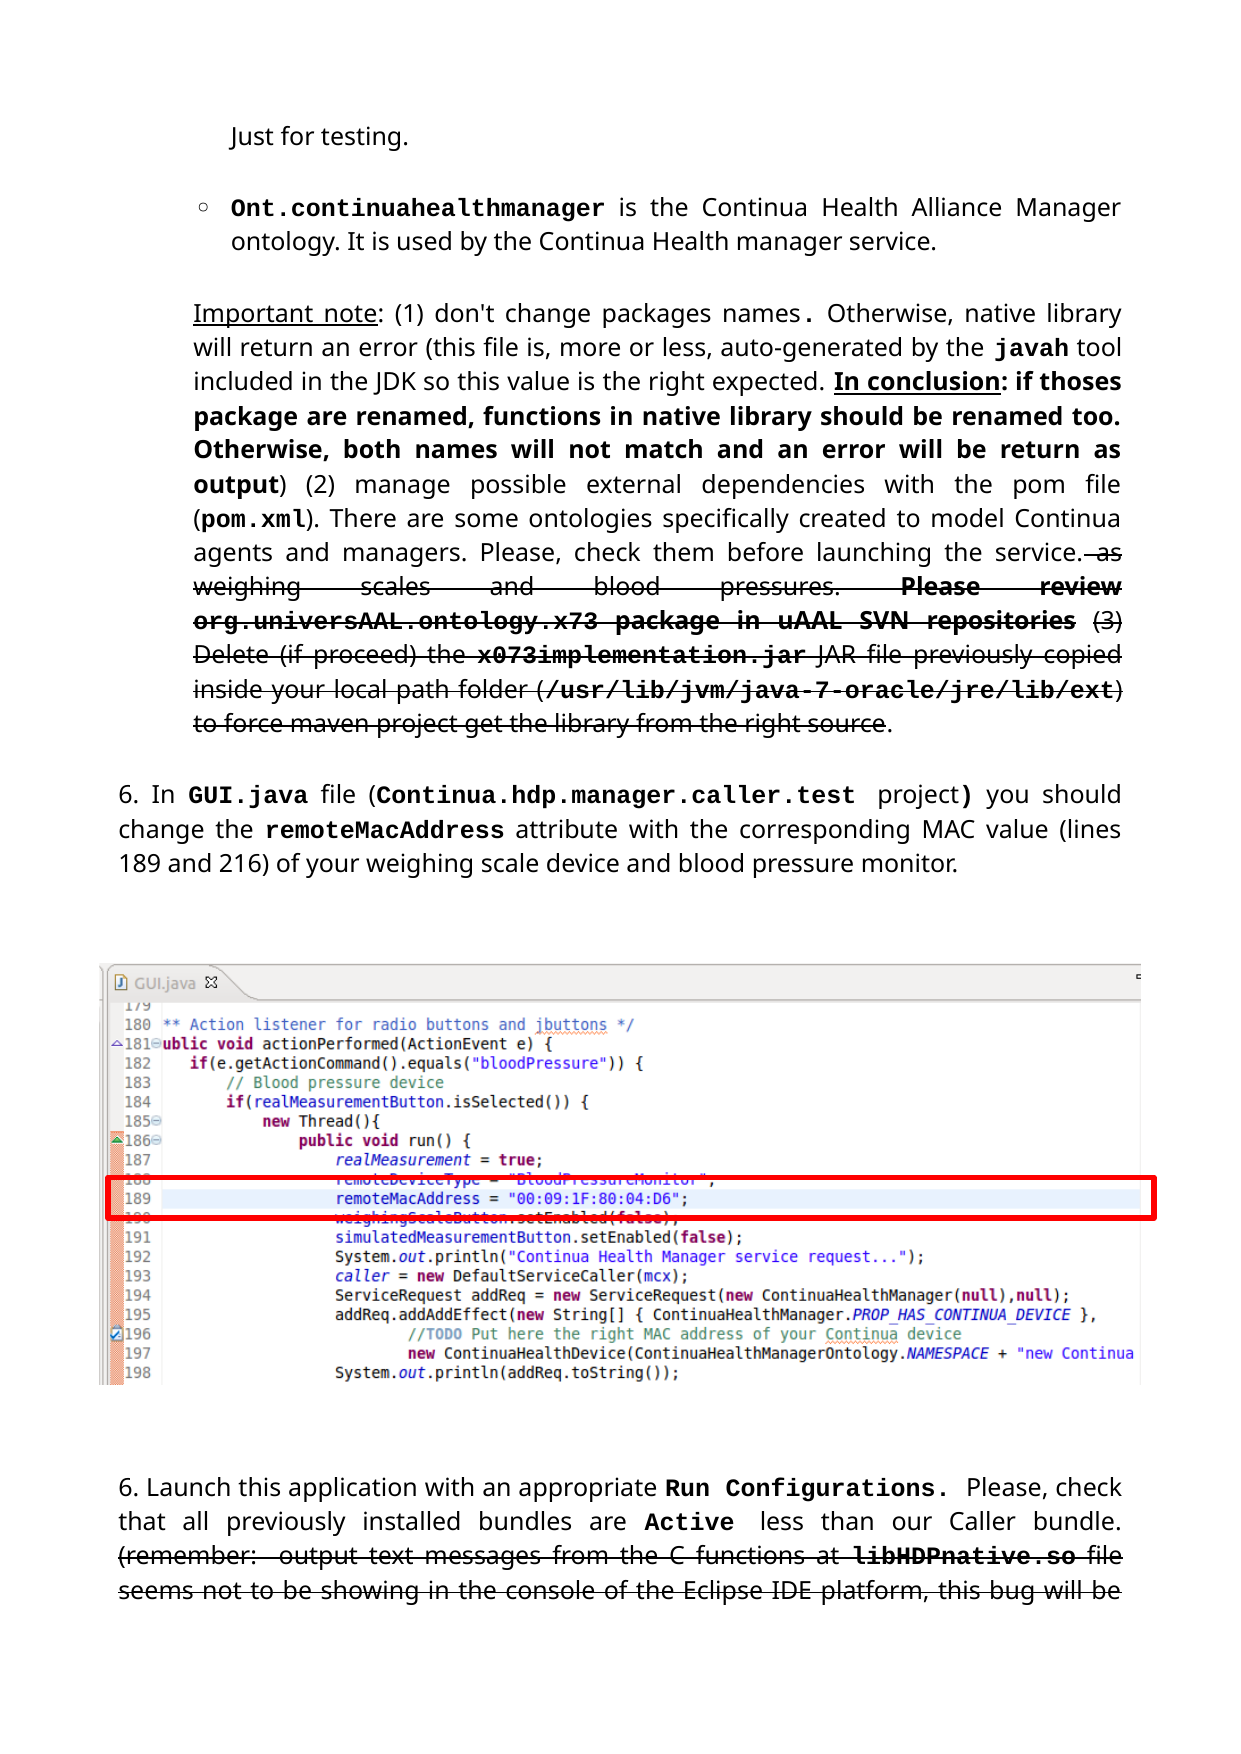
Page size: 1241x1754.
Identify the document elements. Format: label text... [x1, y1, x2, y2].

subtitle 6. Launch this application with an appropriate Run Configurations. Please, check that all previously installed bundles are Active less than our Caller bundle. (remember: output text messages from the C functions at libHDPnative.so file seems not to be showing in the console of the Eclipse IDE platform, this bug will be solved ASAP by TSB team): [118, 1469, 1122, 1557]
subtitle Just for testing. [193, 118, 1122, 152]
picture [99, 963, 1141, 1385]
subtitle 6. Launch this application with an appropriate Run Configurations. Please, check that all previously installed bundles are Active less than our Caller bundle. (remember: output text messages from the C functions at libHDPnative.so file seems not to be showing in the console of the Eclipse IDE platform, this bug will be solved ASAP by TSB team): [118, 1559, 1122, 1592]
subtitle 6. In GUI.java file (Continua.hdp.manager.caller.test project) you should change the remoteMacAddress attribute with the corresponding MAC value (lines 189 and 216) of your weighing scale device and blood pressure monitor. [81, 777, 1122, 880]
subtitle 6. Launch this application with an appropriate Run Configurations. Please, check that all previously installed bundles are Active less than our Caller bundle. (remember: output text messages from the C functions at libHDPnative.so file seems not to be showing in the console of the Eclipse IDE platform, this bug will be solved ASAP by TSB team): [118, 1593, 1122, 1606]
subtitle Ont.continuahealthmanager is the Continua Health Alliance Manager ontology. It is used by the Continua Health manager service. [193, 190, 1122, 258]
picture [111, 1180, 1141, 1215]
subtitle Important note: (1) don't change packages names. Otherwise, native library will return an error (this file is, more or less, auto-generated by the javah tool included in the JDK so this value is the right expected. In conclusion: if thoses package are renamed, functions in native library should be renamed too. Otherwise, both names will not match and an error will be return as output) (2) manage possible external dependencies with the pom file (pom.xml). There are some ontologies specifically created to model Continua agents and managers. Please, check them before launching the service. as weighing scales and blood pressures. Please review org.universAAL.ontology.x73 package in uAAL SVN repositories (3) Delete (if proceed) the x073implementation.jar JAR file previously copied inside your local path folder (/usr/lib/jvm/java-7-oracle/jre/lib/ext) to force maven project get the library from the right source. [156, 296, 1122, 739]
